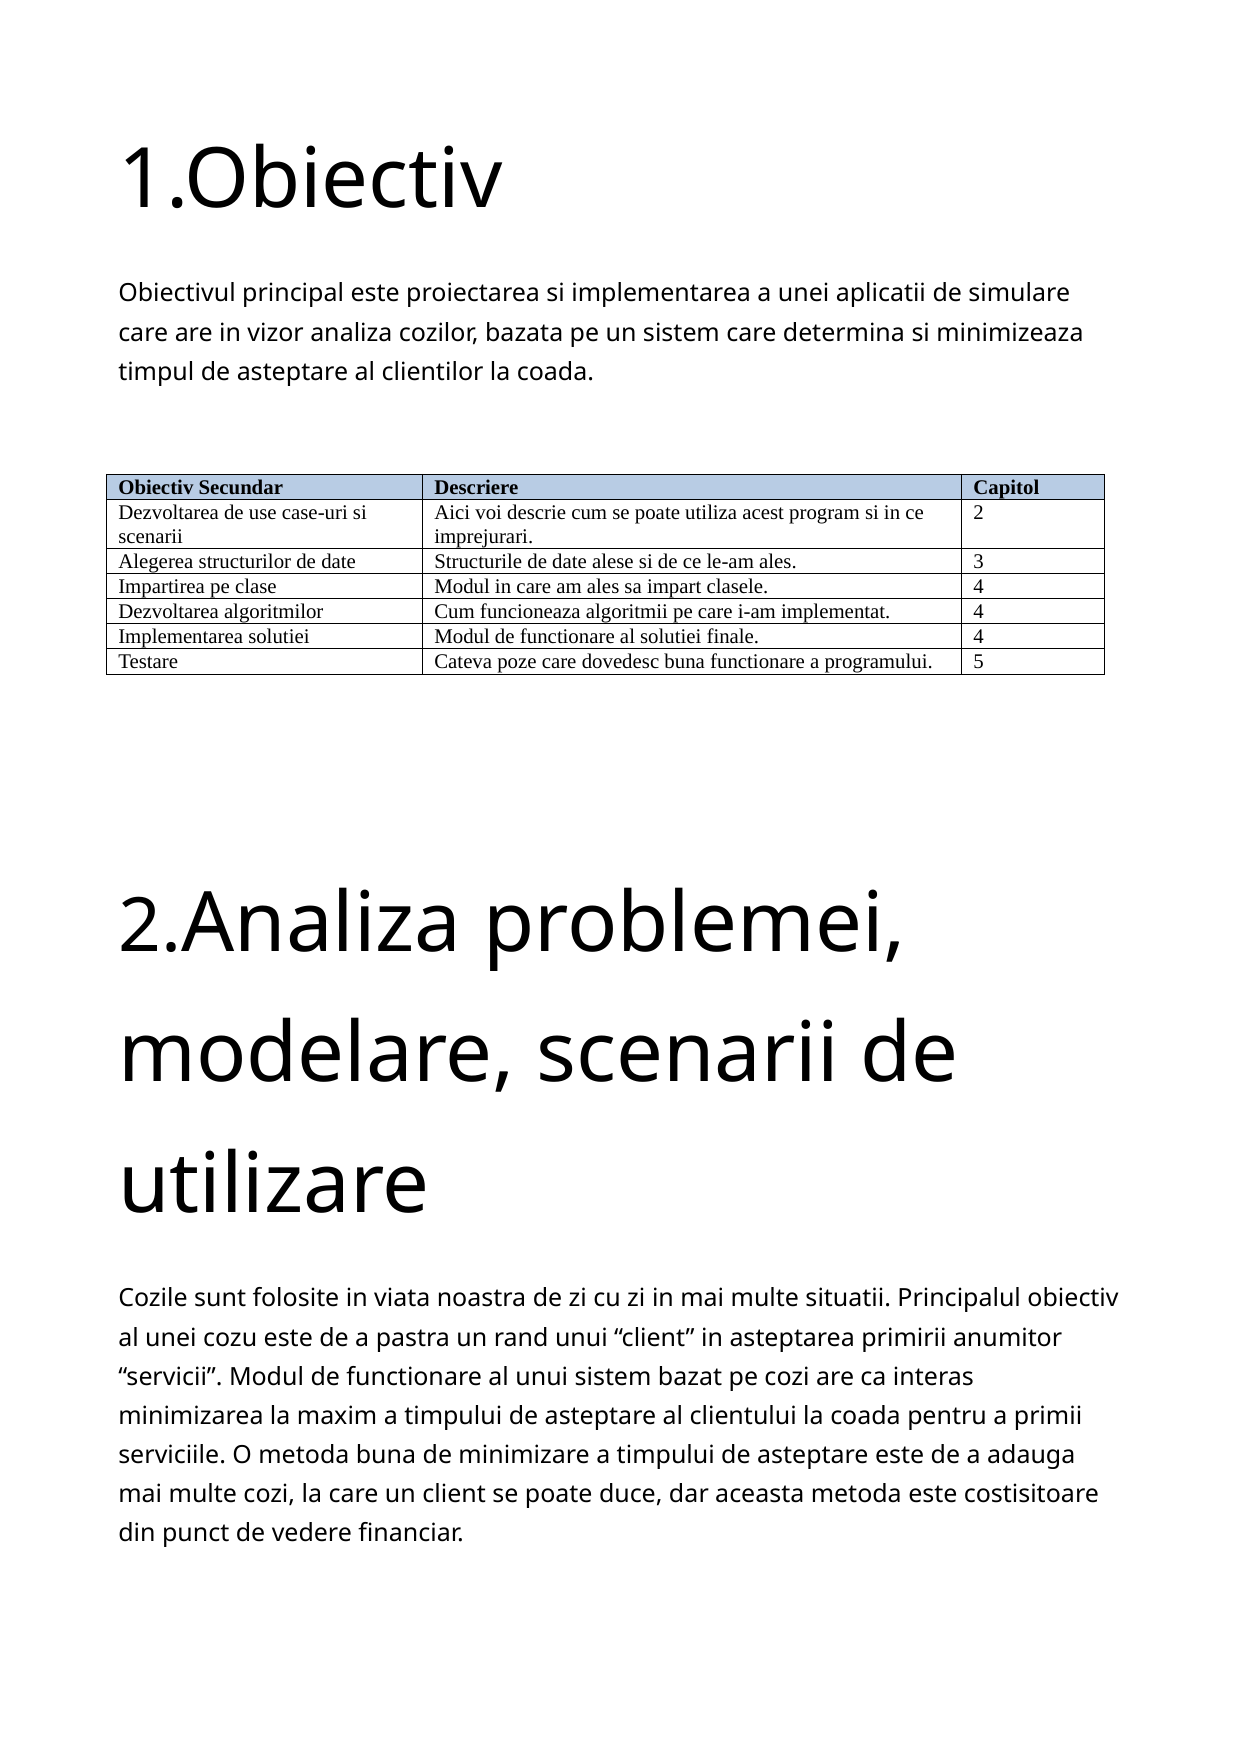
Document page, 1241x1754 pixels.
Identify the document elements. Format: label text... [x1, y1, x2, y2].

table_cell Alegerea structurilor de date [107, 549, 422, 573]
table_cell Dezvoltarea algoritmilor [107, 599, 422, 623]
text Cozile sunt folosite in viata noastra de zi cu zi in mai multe situatii. Principalul obiectiv al unei cozu este de a pastra un rand unui “client” in asteptarea primirii anumitor “servicii”. Modul de functionare al unui sistem bazat pe cozi are ca interas minimizarea la maxim a timpului de asteptare al clientului la coada pentru a primii serviciile. O metoda buna de minimizare a timpului de asteptare este de a adauga mai multe cozi, la care un client se poate duce, dar aceasta metoda este costisitoare din punct de vedere financiar. [118, 1280, 1122, 1549]
table_cell Modul de functionare al solutiei finale. [423, 624, 961, 648]
text 1.Obiectiv [118, 118, 1122, 232]
table_cell Cum funcioneaza algoritmii pe care i-am implementat. [423, 599, 961, 623]
table_cell 4 [962, 599, 1104, 623]
table_header Capitol [962, 475, 1104, 499]
table_cell 5 [962, 649, 1104, 673]
table_header Descriere [423, 475, 961, 499]
table_cell Implementarea solutiei [107, 624, 422, 648]
table_cell Testare [107, 649, 422, 673]
table_header Obiectiv Secundar [107, 475, 422, 499]
table_cell Modul in care am ales sa impart clasele. [423, 574, 961, 598]
table_cell Aici voi descrie cum se poate utiliza acest program si in ce imprejurari. [423, 500, 961, 548]
text 2.Analiza problemei, modelare, scenarii de utilizare [118, 862, 1122, 1237]
table_cell 3 [962, 549, 1104, 573]
table_cell 4 [962, 574, 1104, 598]
table_cell 4 [962, 624, 1104, 648]
table_cell Cateva poze care dovedesc buna functionare a programului. [423, 649, 961, 673]
table_cell Structurile de date alese si de ce le-am ales. [423, 549, 961, 573]
table_cell Dezvoltarea de use case-uri si scenarii [107, 500, 422, 548]
table_cell Impartirea pe clase [107, 574, 422, 598]
text Obiectivul principal este proiectarea si implementarea a unei aplicatii de simulare care are in vizor analiza cozilor, bazata pe un sistem care determina si minimizeaza timpul de asteptare al clientilor la coada. [118, 275, 1122, 387]
table_cell 2 [962, 500, 1104, 548]
